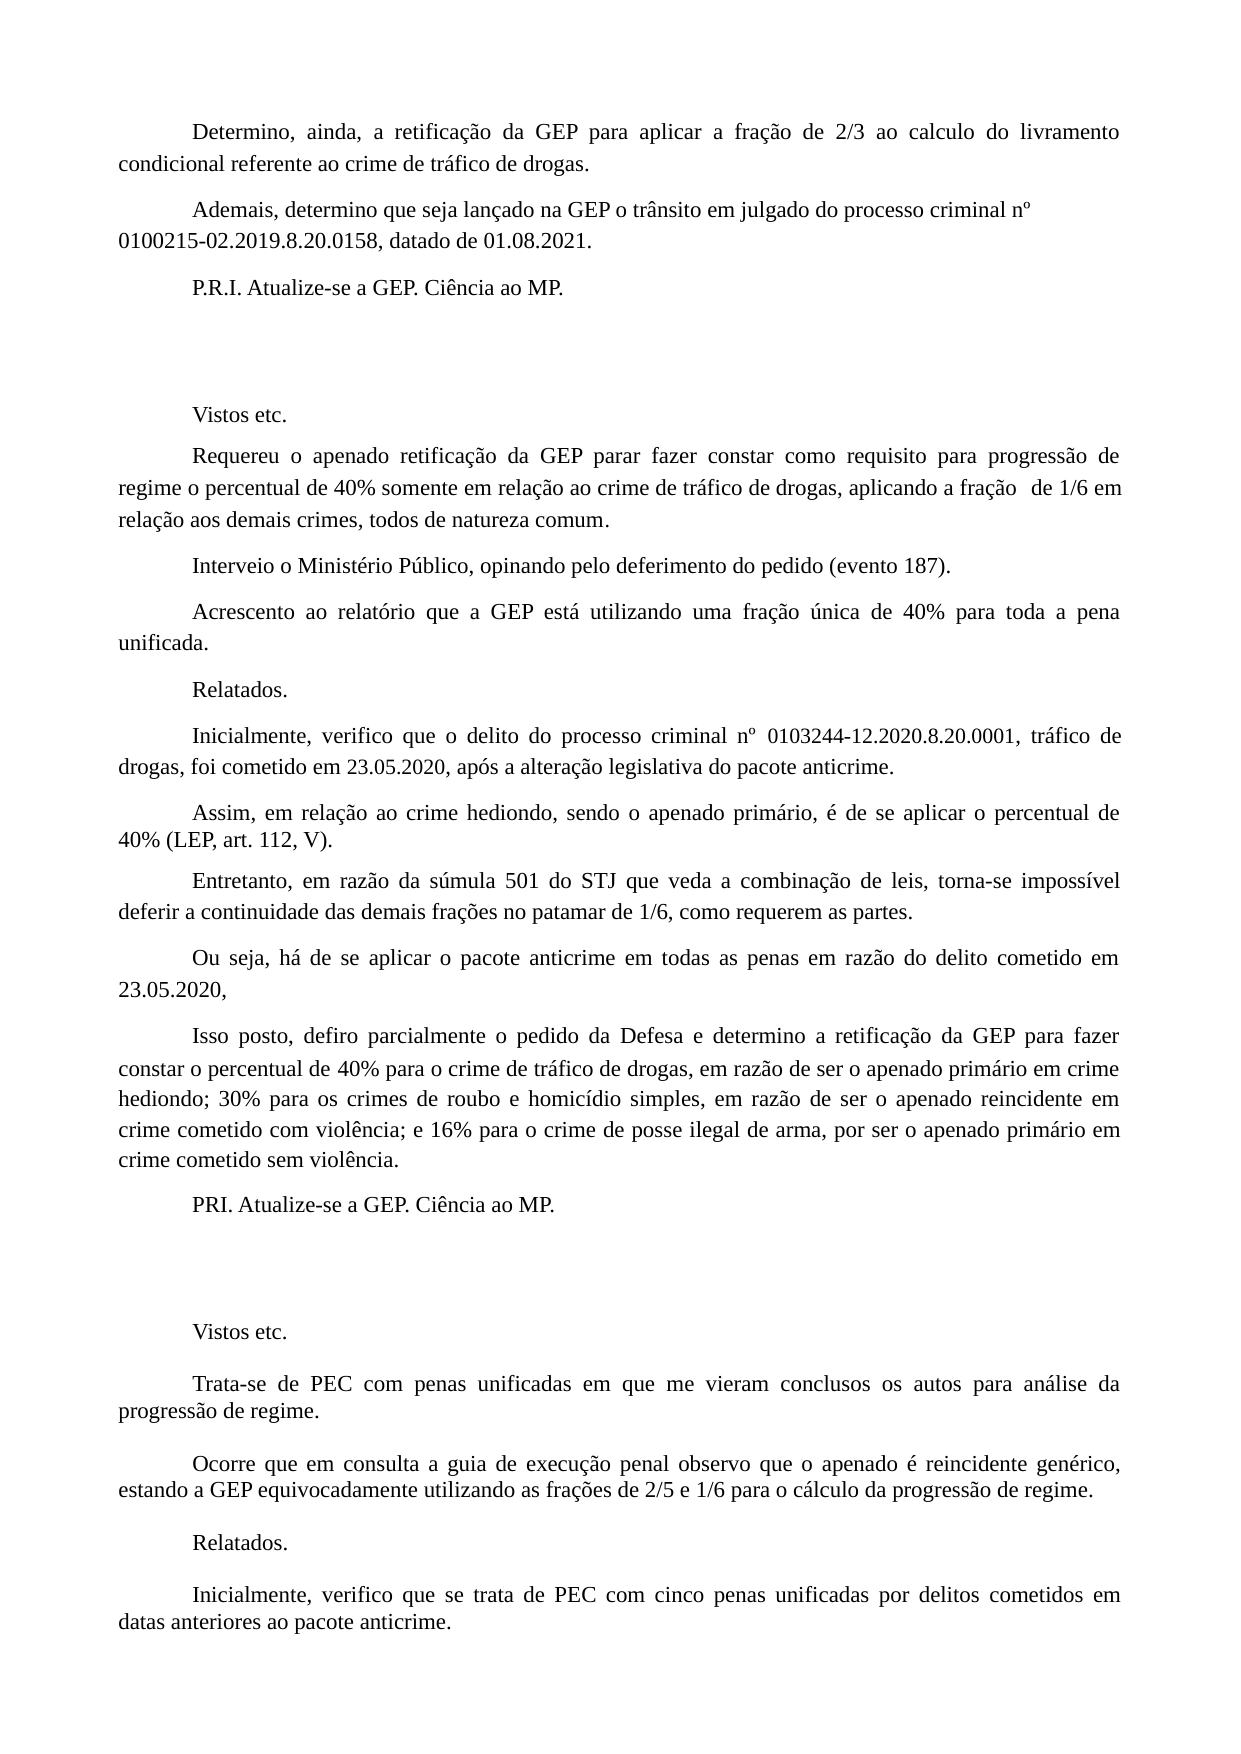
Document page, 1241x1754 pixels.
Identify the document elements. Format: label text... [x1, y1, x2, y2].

text Relatados. [118, 676, 1122, 702]
text Determino, ainda, a retificação da GEP para aplicar a fração de 2/3 ao calculo do livramento condicional referente ao crime de tráfico de drogas. [118, 118, 1122, 176]
text Inicialmente, verifico que o delito do processo criminal nº 0103244-12.2020.8.20.0001, tráfico de drogas, foi cometido em 23.05.2020, após a alteração legislativa do pacote anticrime. [118, 722, 1122, 780]
text P.R.I. Atualize-se a GEP. Ciência ao MP. [118, 273, 1122, 300]
text Trata-se de PEC com penas unificadas em que me vieram conclusos os autos para análise da progressão de regime. [118, 1344, 1122, 1423]
text Vistos etc. [118, 1318, 1122, 1344]
text Ou seja, há de se aplicar o pacote anticrime em todas as penas em razão do delito cometido em 23.05.2020, [118, 944, 1122, 1002]
text Relatados. [118, 1502, 1122, 1555]
text Ademais, determino que seja lançado na GEP o trânsito em julgado do processo criminal nº 0100215-02.2019.8.20.0158, datado de 01.08.2021. [118, 196, 1122, 254]
text Isso posto, defiro parcialmente o pedido da Defesa e determino a retificação da GEP para fazer constar o percentual de 40% para o crime de tráfico de drogas, em razão de ser o apenado primário em crime hediondo; 30% para os crimes de roubo e homicídio simples, em razão de ser o apenado reincidente em crime cometido com violência; e 16% para o crime de posse ilegal de arma, por ser o apenado primário em crime cometido sem violência. [118, 1022, 1122, 1172]
text Inicialmente, verifico que se trata de PEC com cinco penas unificadas por delitos cometidos em datas anteriores ao pacote anticrime. [118, 1555, 1122, 1634]
text Requereu o apenado retificação da GEP parar fazer constar como requisito para progressão de regime o percentual de 40% somente em relação ao crime de tráfico de drogas, aplicando a fração de 1/6 em relação aos demais crimes, todos de natureza comum. [118, 442, 1122, 532]
text Vistos etc. [118, 402, 1122, 428]
text Entretanto, em razão da súmula 501 do STJ que veda a combinação de leis, torna-se impossível deferir a continuidade das demais frações no patamar de 1/6, como requerem as partes. [118, 867, 1122, 925]
text Ocorre que em consulta a guia de execução penal observo que o apenado é reincidente genérico, estando a GEP equivocadamente utilizando as frações de 2/5 e 1/6 para o cálculo da progressão de regime. [118, 1423, 1122, 1502]
text Interveio o Ministério Público, opinando pelo deferimento do pedido (evento 187). [118, 552, 1122, 578]
text PRI. Atualize-se a GEP. Ciência ao MP. [118, 1191, 1122, 1217]
text Assim, em relação ao crime hediondo, sendo o apenado primário, é de se aplicar o percentual de 40% (LEP, art. 112, V). [118, 799, 1122, 852]
text Acrescento ao relatório que a GEP está utilizando uma fração única de 40% para toda a pena unificada. [118, 598, 1122, 656]
